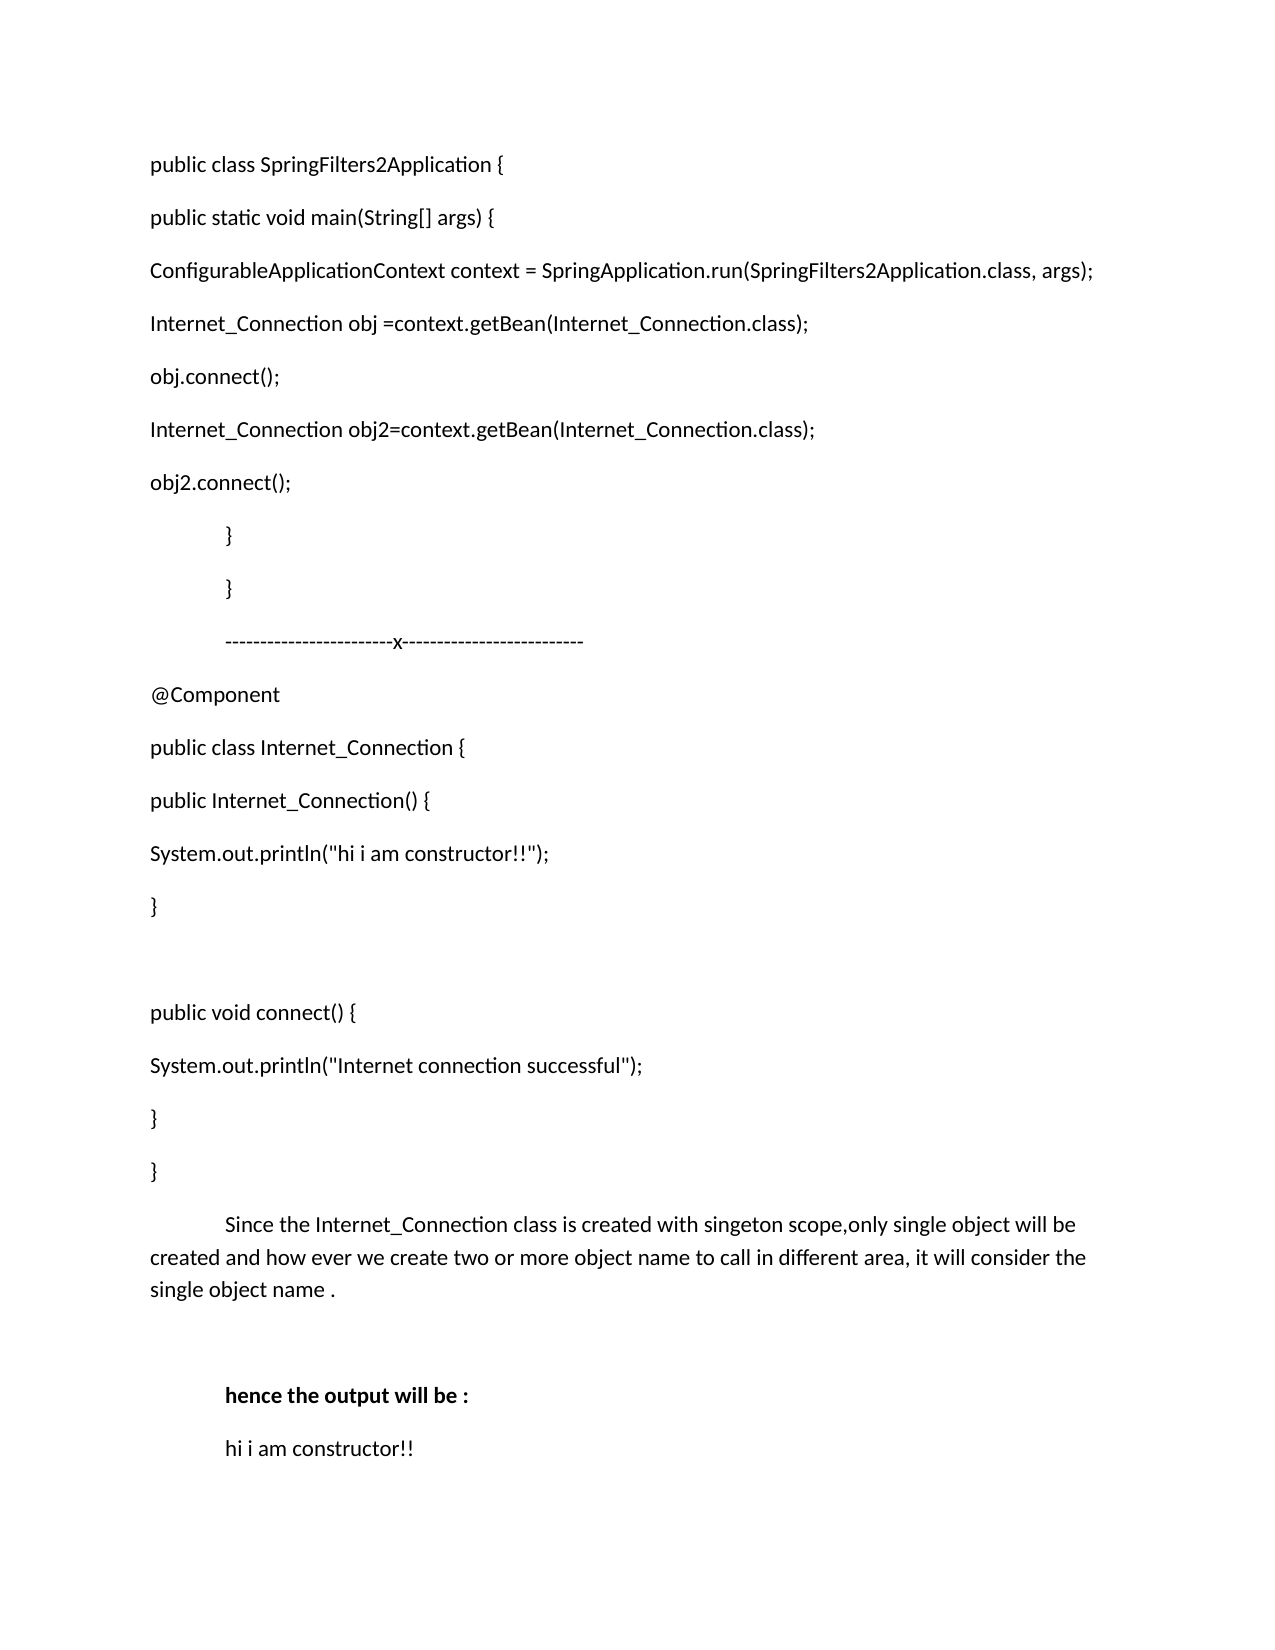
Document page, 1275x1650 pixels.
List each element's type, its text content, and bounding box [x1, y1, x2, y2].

text hi i am constructor!! [150, 1434, 1125, 1462]
text Internet_Connection obj =context.getBean(Internet_Connection.class); [150, 309, 1125, 337]
text Internet_Connection obj2=context.getBean(Internet_Connection.class); [150, 415, 1125, 443]
text ConfigurableApplicationContext context = SpringApplication.run(SpringFilters2Application.class, args); [150, 256, 1125, 284]
text hence the output will be : [150, 1381, 1125, 1409]
text } [150, 1104, 1125, 1132]
text } [150, 892, 1125, 920]
text ------------------------x-------------------------- [150, 627, 1125, 655]
text public static void main(String[] args) { [150, 203, 1125, 231]
text public Internet_Connection() { [150, 786, 1125, 814]
text public void connect() { [150, 998, 1125, 1026]
text public class Internet_Connection { [150, 733, 1125, 761]
text obj.connect(); [150, 362, 1125, 390]
text @Component [150, 680, 1125, 708]
text System.out.println("Internet connection successful"); [150, 1051, 1125, 1079]
text Since the Internet_Connection class is created with singeton scope,only single object will be created and how ever we create two or more object name to call in different area, it will consider the single object name . [150, 1210, 1125, 1303]
text } [150, 1157, 1125, 1185]
text } [150, 521, 1125, 549]
text public class SpringFilters2Application { [150, 150, 1125, 178]
text } [150, 574, 1125, 602]
text obj2.connect(); [150, 468, 1125, 496]
text System.out.println("hi i am constructor!!"); [150, 839, 1125, 867]
